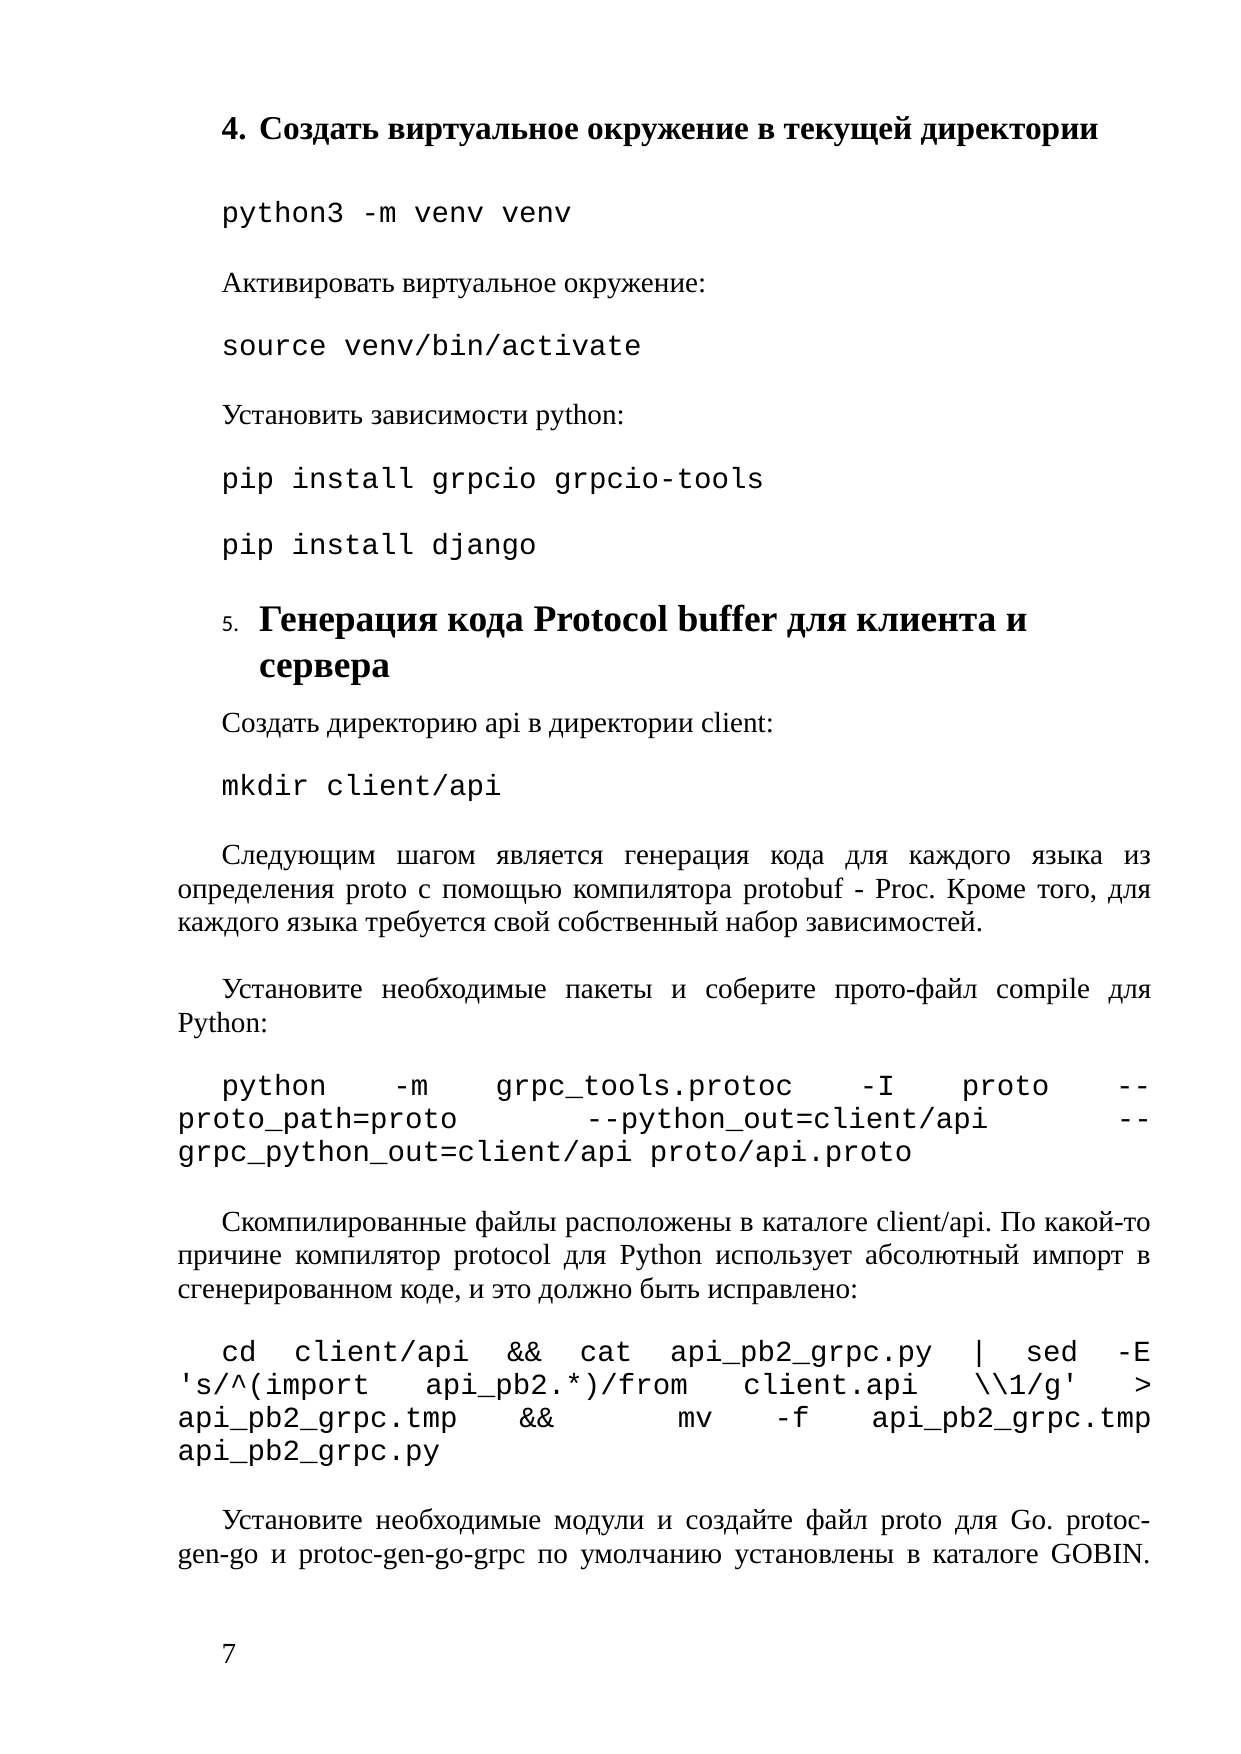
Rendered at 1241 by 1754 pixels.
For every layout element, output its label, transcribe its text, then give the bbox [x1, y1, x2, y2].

text Создать директорию api в директории client: [177, 705, 1152, 738]
text source venv/bin/activate [177, 331, 1152, 364]
text python -m grpc_tools.protoc -I proto --proto_path=proto --python_out=client/api --grpc_python_out=client/api proto/api.proto [177, 1072, 1152, 1171]
text Скомпилированные файлы расположены в каталоге client/api. По какой-то причине компилятор protocol для Python использует абсолютный импорт в сгенерированном коде, и это должно быть исправлено: [177, 1204, 1152, 1304]
text Активировать виртуальное окружение: [177, 265, 1152, 298]
text mkdir client/api [177, 771, 1152, 804]
text pip install grpcio grpcio-tools [177, 464, 1152, 497]
text Следующим шагом является генерация кода для каждого языка из определения proto с помощью компилятора protobuf - Proc. Кроме того, для каждого языка требуется свой собственный набор зависимостей. [177, 837, 1152, 938]
text pip install django [177, 530, 1152, 563]
list Генерация кода Protocol buffer для клиента и сервера [221, 596, 1152, 685]
text Установите необходимые модули и создайте файл proto для Go. protoc-gen-go и protoc-gen-go-grpc по умолчанию установлены в каталоге GOBIN. [177, 1502, 1152, 1569]
text Установить зависимости python: [177, 397, 1152, 431]
text python3 -m venv venv [177, 199, 1152, 232]
text Установите необходимые пакеты и соберите прото-файл compile для Python: [177, 971, 1152, 1038]
text cd client/api && cat api_pb2_grpc.py | sed -E 's/^(import api_pb2.*)/from client.api \\1/g' > api_pb2_grpc.tmp && mv -f api_pb2_grpc.tmp api_pb2_grpc.py [177, 1337, 1152, 1469]
list Создать виртуальное окружение в текущей директории [221, 108, 1152, 146]
